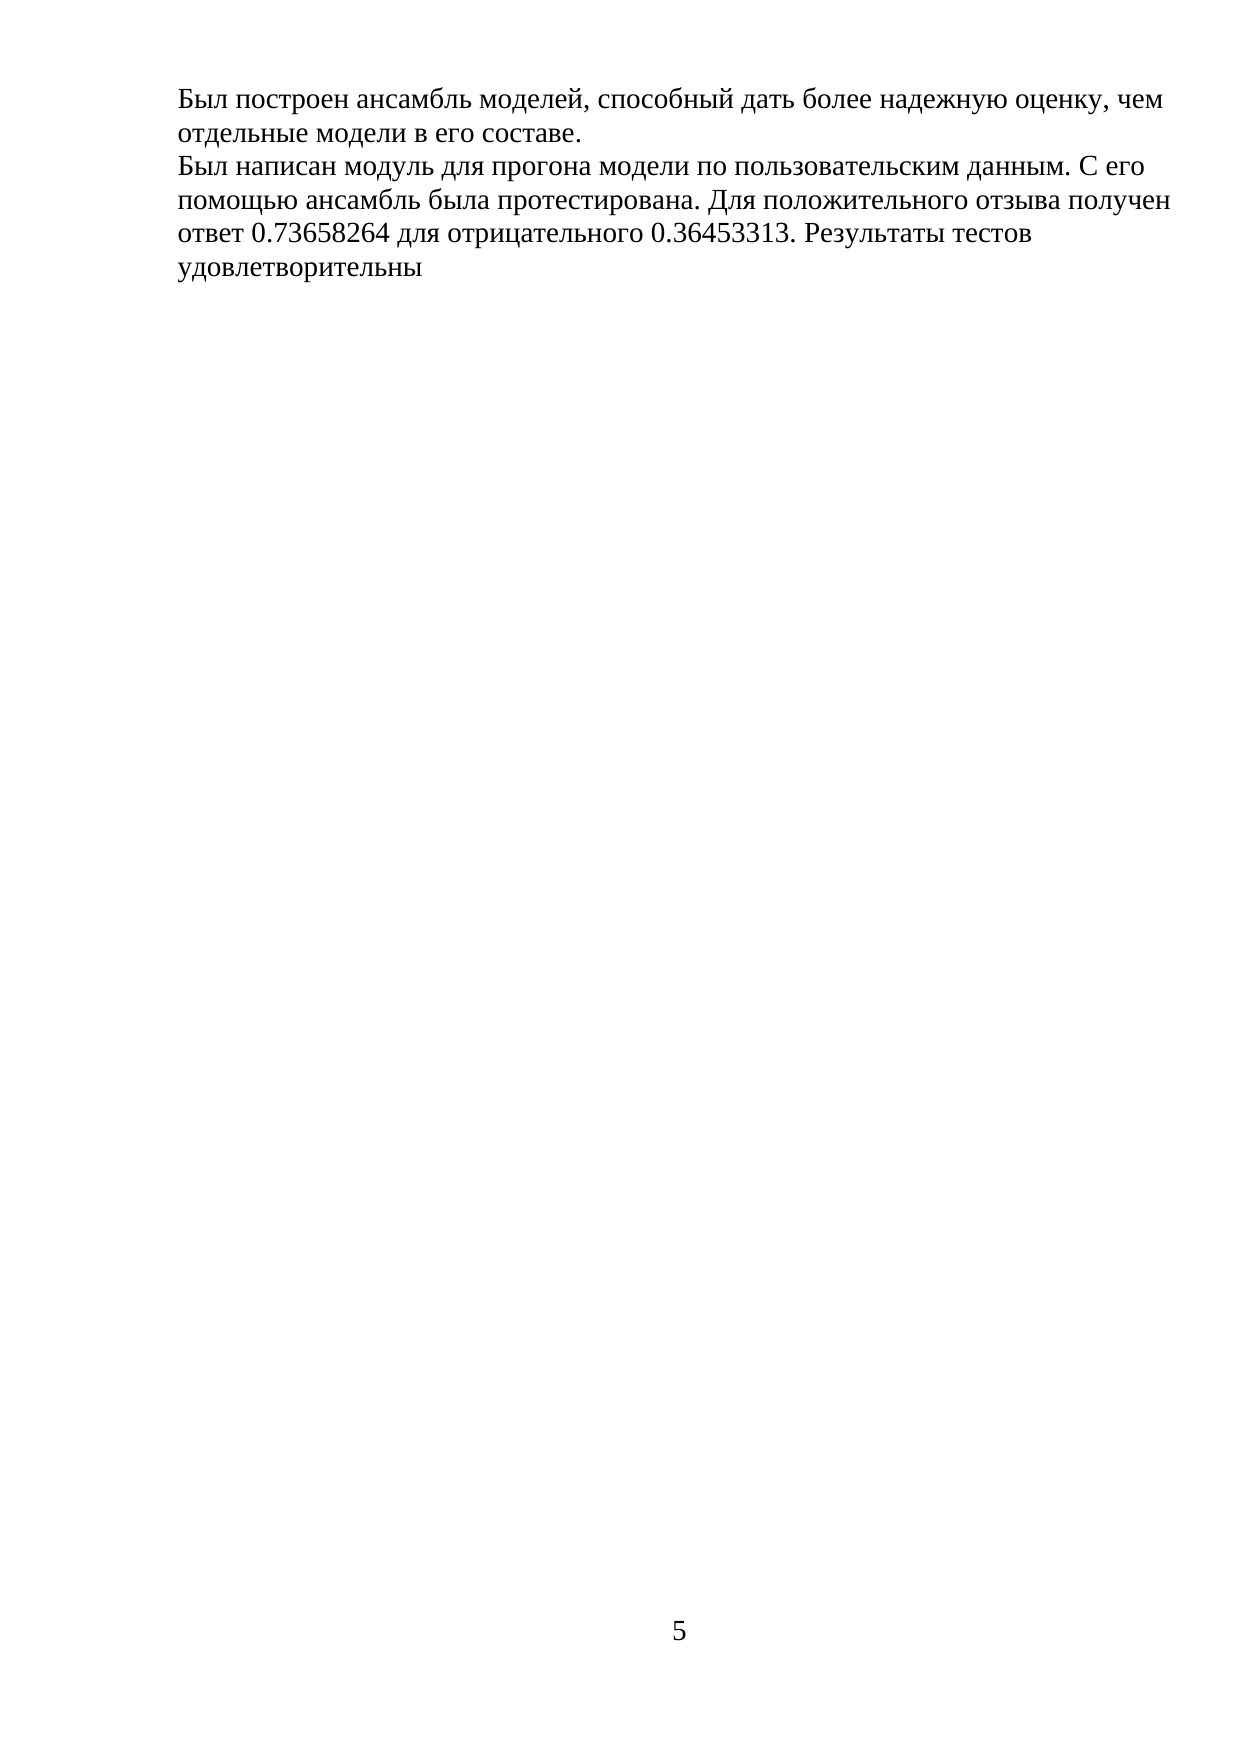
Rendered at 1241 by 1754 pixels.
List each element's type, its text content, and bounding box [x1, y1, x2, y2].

text Был написан модуль для прогона модели по пользовательским данным. С его помощью ансамбль была протестирована. Для положительного отзыва получен ответ 0.73658264 для отрицательного 0.36453313. Результаты тестов удовлетворительны [177, 148, 1181, 283]
text Был построен ансамбль моделей, способный дать более надежную оценку, чем отдельные модели в его составе. [177, 81, 1181, 148]
